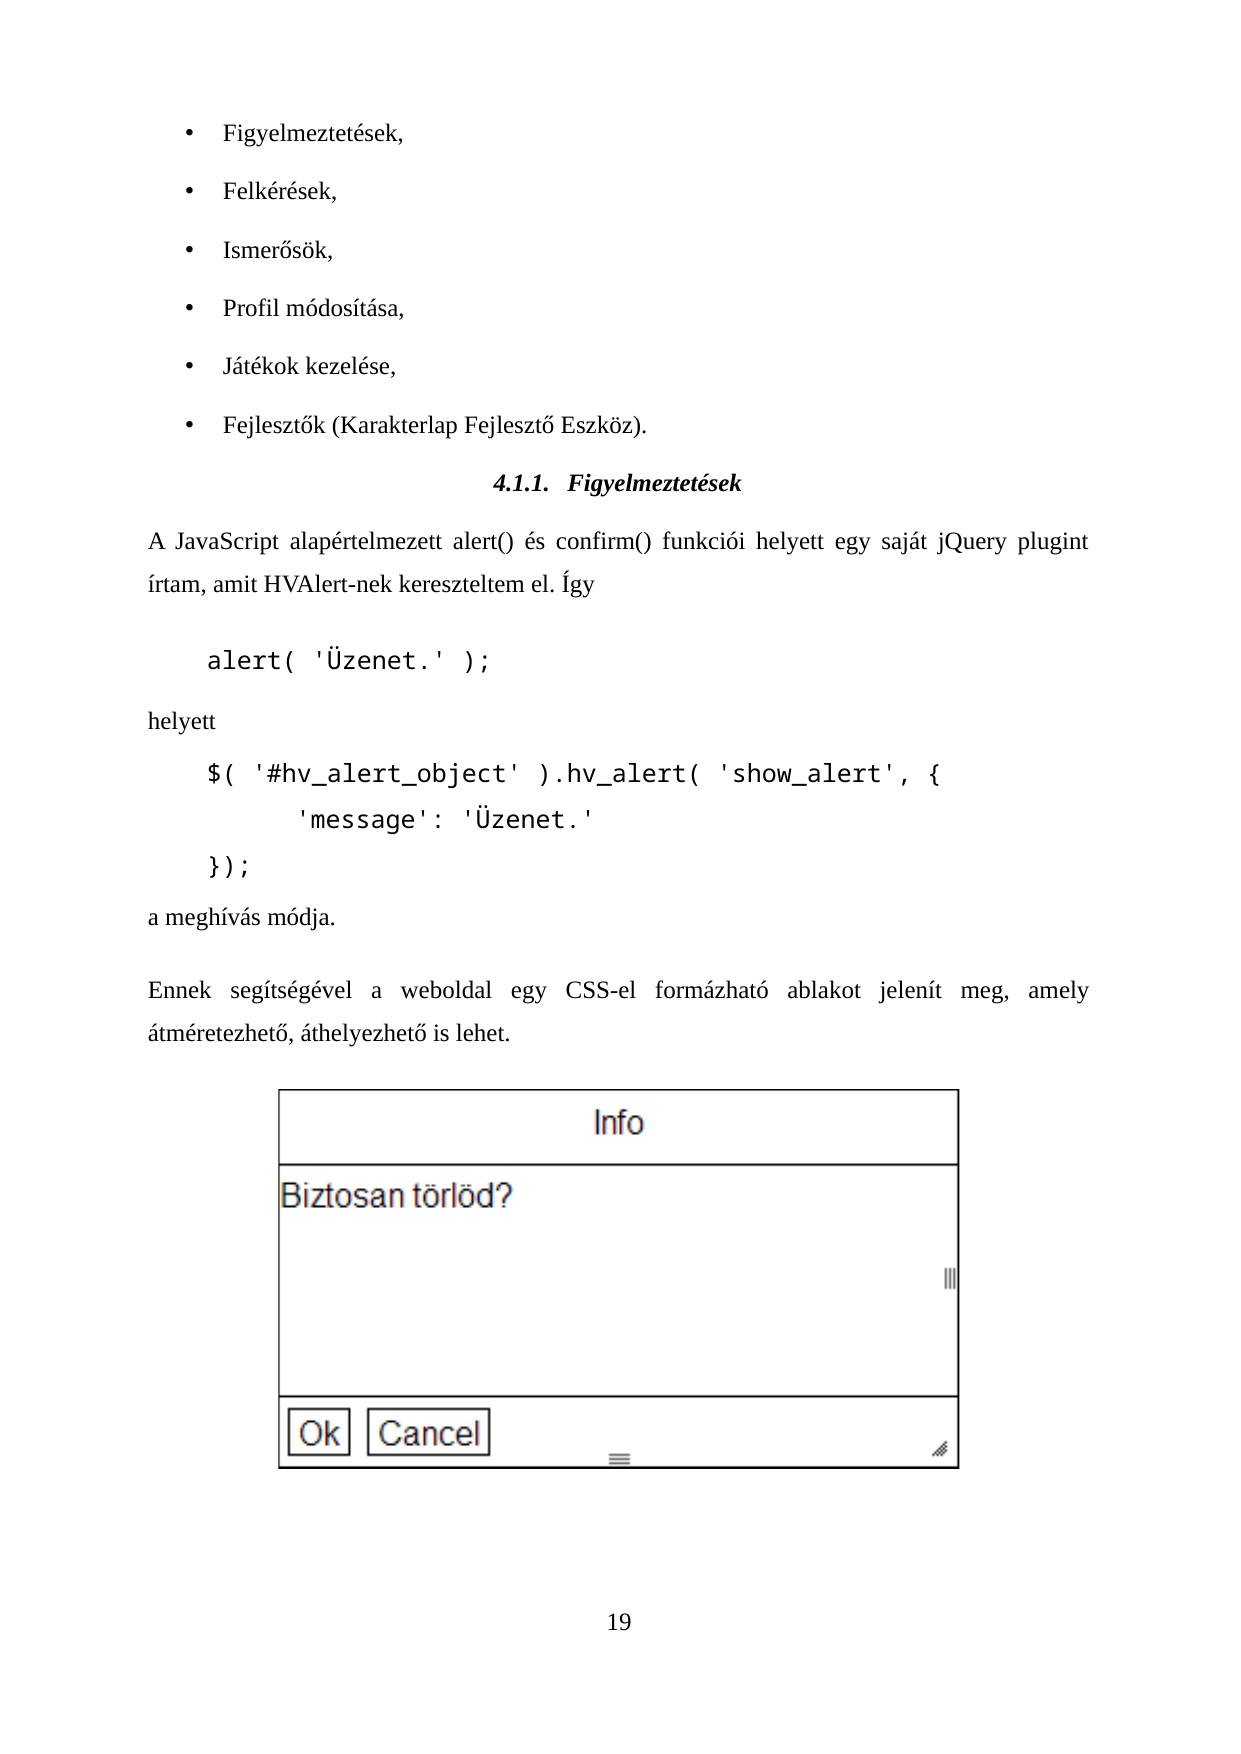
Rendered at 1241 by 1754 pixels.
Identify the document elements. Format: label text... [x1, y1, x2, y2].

title alert( 'Üzenet.' ); [148, 642, 1090, 676]
title Profil módosítása, [185, 293, 1090, 322]
title Fejlesztők (Karakterlap Fejlesztő Eszköz). [185, 410, 1090, 438]
title 'message': 'Üzenet.' [148, 801, 1090, 835]
title Felkérések, [185, 176, 1090, 205]
title A JavaScript alapértelmezett alert() és confirm() funkciói helyett egy saját jQuery plugint írtam, amit HVAlert-nek kereszteltem el. Így [148, 526, 1090, 598]
title helyett [148, 706, 1090, 735]
title Játékok kezelése, [185, 351, 1090, 380]
title Figyelmeztetések, [185, 118, 1090, 147]
picture [278, 1089, 960, 1469]
title 4.1.1. Figyelmeztetések [148, 468, 1090, 497]
title Ennek segítségével a weboldal egy CSS-el formázható ablakot jelenít meg, amely átméretezhető, áthelyezhető is lehet. [148, 975, 1090, 1047]
title Ismerősök, [185, 235, 1090, 263]
title a meghívás módja. [148, 902, 1090, 931]
title }); [148, 847, 1090, 881]
title $( '#hv_alert_object' ).hv_alert( 'show_alert', { [148, 755, 1090, 789]
